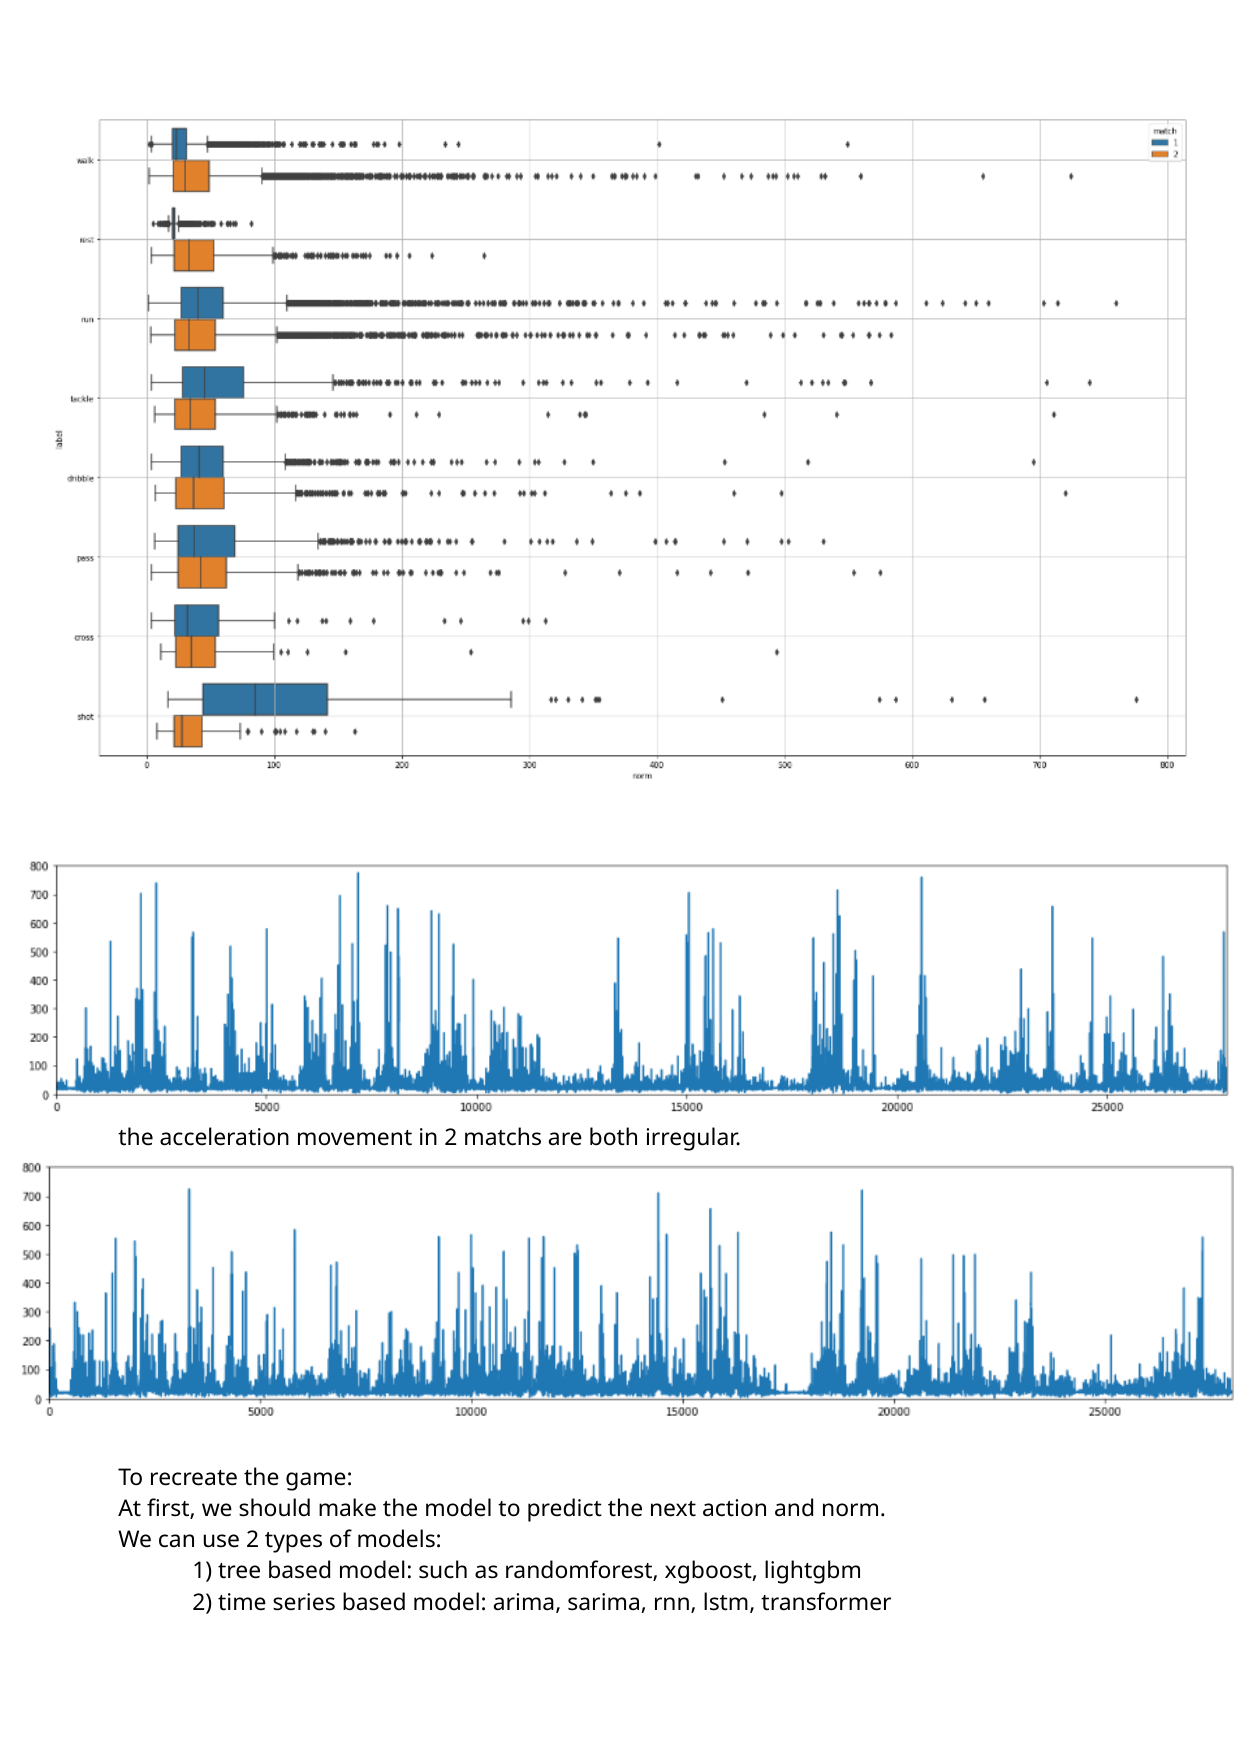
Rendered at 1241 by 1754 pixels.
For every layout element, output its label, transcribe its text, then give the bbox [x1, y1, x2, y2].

text 1) tree based model: such as randomforest, xgboost, lightgbm [118, 1554, 1122, 1586]
text the acceleration movement in 2 matchs are both irregular. [118, 1121, 1122, 1152]
picture [44, 118, 1196, 780]
picture [6, 848, 1240, 1121]
text 2) time series based model: arima, sarima, rnn, lstm, transformer [118, 1586, 1122, 1617]
text To recreate the game: [118, 1461, 1122, 1492]
text [118, 842, 1122, 848]
text We can use 2 types of models: [118, 1523, 1122, 1554]
text At first, we should make the model to predict the next action and norm. [118, 1492, 1122, 1523]
picture [0, 1152, 1241, 1430]
